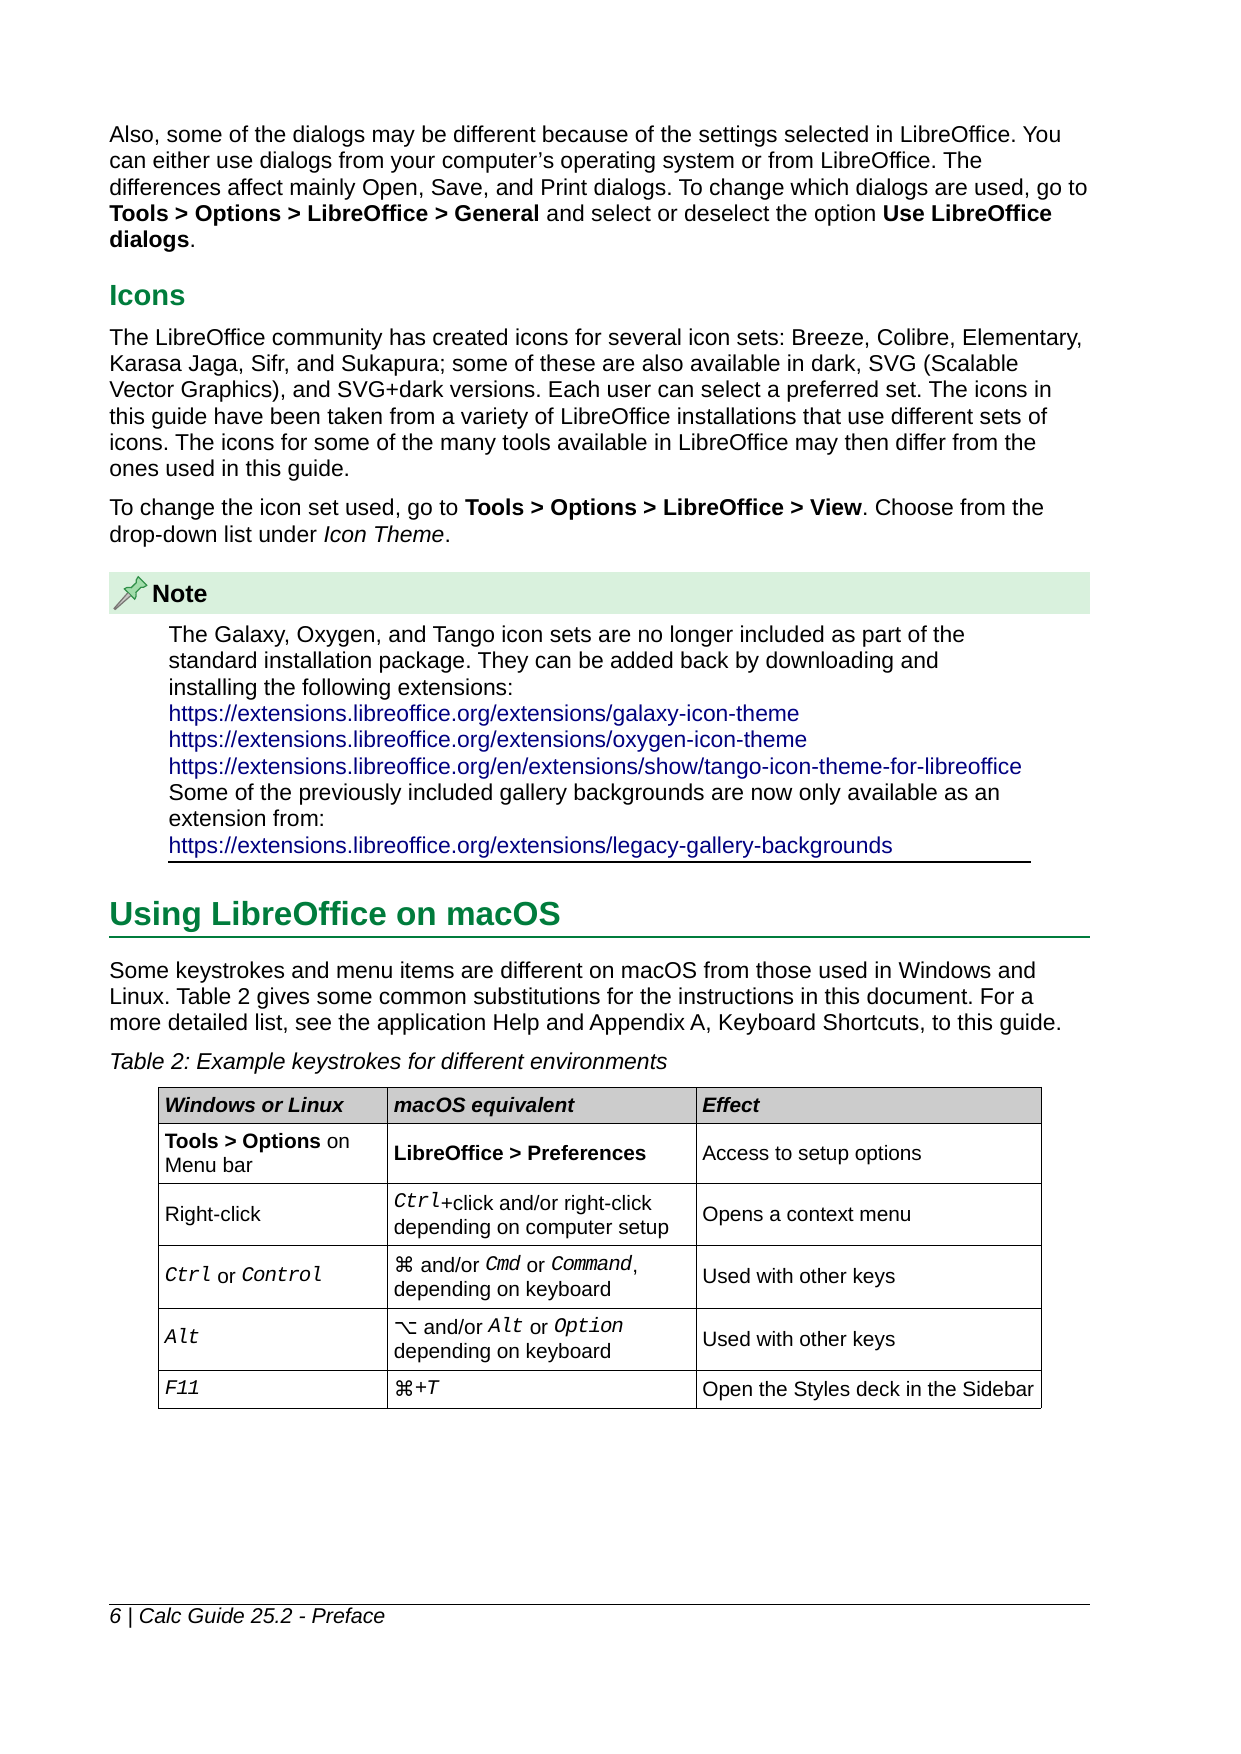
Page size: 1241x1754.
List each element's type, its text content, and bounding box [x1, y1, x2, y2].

text Some keystrokes and menu items are different on macOS from those used in Windows and Linux. Table 2 gives some common substitutions for the instructions in this document. For a more detailed list, see the application Help and Appendix A, Keyboard Shortcuts, to this guide. [109, 957, 1090, 1036]
table_cell LibreOffice > Preferences [388, 1124, 696, 1183]
table_cell Used with other keys [697, 1309, 1041, 1369]
table_header Effect [697, 1088, 1041, 1123]
text Also, some of the dialogs may be different because of the settings selected in LibreOffice. You can either use dialogs from your computer’s operating system or from LibreOffice. The differences affect mainly Open, Save, and Print dialogs. To change which dialogs are used, go to Tools > Options > LibreOffice > General and select or deselect the option Use LibreOffice dialogs. [109, 121, 1090, 253]
table_cell Right-click [159, 1184, 387, 1245]
table_cell ⌘+T [388, 1371, 696, 1408]
text To change the icon set used, go to Tools > Options > LibreOffice > View. Choose from the drop-down list under Icon Theme. [109, 494, 1090, 547]
text Table 2: Example keystrokes for different environments [109, 1048, 1090, 1074]
table_cell ⌘ and/or Cmd or Command, depending on keyboard [388, 1246, 696, 1307]
table_cell Open the Styles deck in the Sidebar [697, 1371, 1041, 1408]
table_cell F11 [159, 1371, 387, 1408]
table_cell Ctrl+click and/or right-click depending on computer setup [388, 1184, 696, 1245]
table_cell Used with other keys [697, 1246, 1041, 1307]
subtitle Using LibreOffice on macOS [109, 894, 1090, 936]
table_cell Ctrl or Control [159, 1246, 387, 1307]
table_header Windows or Linux [159, 1088, 387, 1123]
table_cell ⌥ and/or Alt or Option depending on keyboard [388, 1309, 696, 1369]
subtitle Note [151, 572, 1090, 614]
table_cell Tools > Options on Menu bar [159, 1124, 387, 1183]
table_cell Opens a context menu [697, 1184, 1041, 1245]
text The LibreOffice community has created icons for several icon sets: Breeze, Colibre, Elementary, Karasa Jaga, Sifr, and Sukapura; some of these are also available in dark, SVG (Scalable Vector Graphics), and SVG+dark versions. Each user can select a preferred set. The icons in this guide have been taken from a variety of LibreOffice installations that use different sets of icons. The icons for some of the many tools available in LibreOffice may then differ from the ones used in this guide. [109, 323, 1090, 482]
text The Galaxy, Oxygen, and Tango icon sets are no longer included as part of the standard installation package. They can be added back by downloading and installing the following extensions: https://extensions.libreoffice.org/extensions/galaxy-icon-theme https://extensions.libreoffice.org/extensions/oxygen-icon-theme https://extensions.libreoffice.org/en/extensions/show/tango-icon-theme-for-libreoffice Some of the previously included gallery backgrounds are now only available as an extension from: https://extensions.libreoffice.org/extensions/legacy-gallery-backgrounds [168, 621, 1031, 861]
table_cell Alt [159, 1309, 387, 1369]
subtitle Icons [109, 278, 1090, 311]
table_cell Access to setup options [697, 1124, 1041, 1183]
table_header macOS equivalent [388, 1088, 696, 1123]
